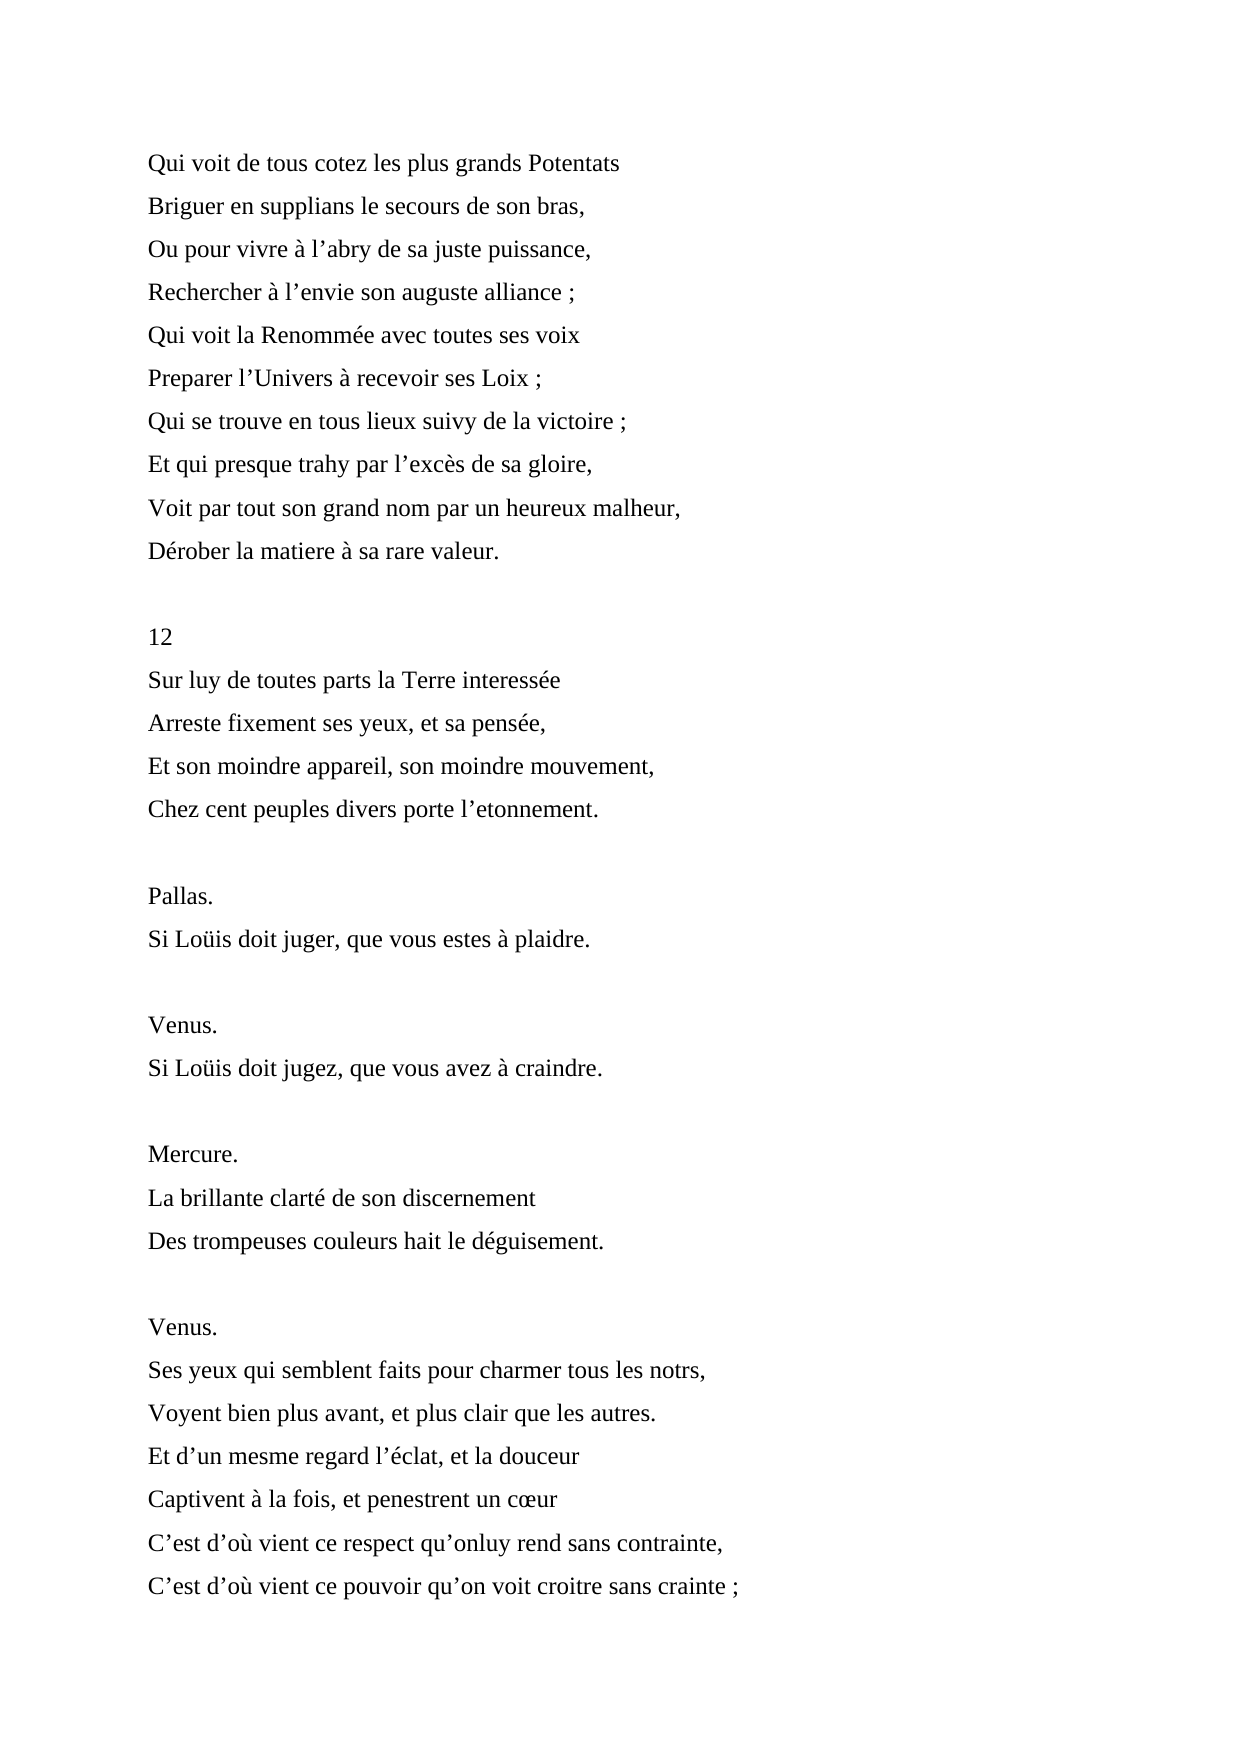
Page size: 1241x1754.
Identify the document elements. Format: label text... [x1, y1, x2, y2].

text C’est d’où vient ce respect qu’onluy rend sans contrainte, [148, 1528, 1093, 1556]
text Mercure. [148, 1139, 1093, 1168]
text Ses yeux qui semblent faits pour charmer tous les notrs, [148, 1355, 1093, 1384]
text Et son moindre appareil, son moindre mouvement, [148, 751, 1093, 780]
text Et qui presque trahy par l’excès de sa gloire, [148, 449, 1093, 478]
text C’est d’où vient ce pouvoir qu’on voit croitre sans crainte ; [148, 1571, 1093, 1599]
text Si Loüis doit juger, que vous estes à plaidre. [148, 924, 1093, 953]
text Ou pour vivre à l’abry de sa juste puissance, [148, 234, 1093, 263]
text Dérober la matiere à sa rare valeur. [148, 536, 1093, 564]
text Sur luy de toutes parts la Terre interessée [148, 665, 1093, 694]
text Si Loüis doit jugez, que vous avez à craindre. [148, 1053, 1093, 1082]
text Venus. [148, 1010, 1093, 1039]
text Preparer l’Univers à recevoir ses Loix ; [148, 363, 1093, 392]
text 12 [148, 622, 1093, 651]
text Captivent à la fois, et penestrent un cœur [148, 1484, 1093, 1513]
text Venus. [148, 1312, 1093, 1341]
text Rechercher à l’envie son auguste alliance ; [148, 277, 1093, 306]
text Chez cent peuples divers porte l’etonnement. [148, 794, 1093, 823]
text Briguer en supplians le secours de son bras, [148, 191, 1093, 219]
text La brillante clarté de son discernement [148, 1183, 1093, 1211]
text Voyent bien plus avant, et plus clair que les autres. [148, 1398, 1093, 1427]
text Qui voit de tous cotez les plus grands Potentats [148, 148, 1093, 176]
text Des trompeuses couleurs hait le déguisement. [148, 1226, 1093, 1254]
text Et d’un mesme regard l’éclat, et la douceur [148, 1441, 1093, 1470]
text Pallas. [148, 881, 1093, 909]
text Arreste fixement ses yeux, et sa pensée, [148, 708, 1093, 737]
text Qui se trouve en tous lieux suivy de la victoire ; [148, 406, 1093, 435]
text Voit par tout son grand nom par un heureux malheur, [148, 493, 1093, 521]
text Qui voit la Renommée avec toutes ses voix [148, 320, 1093, 349]
